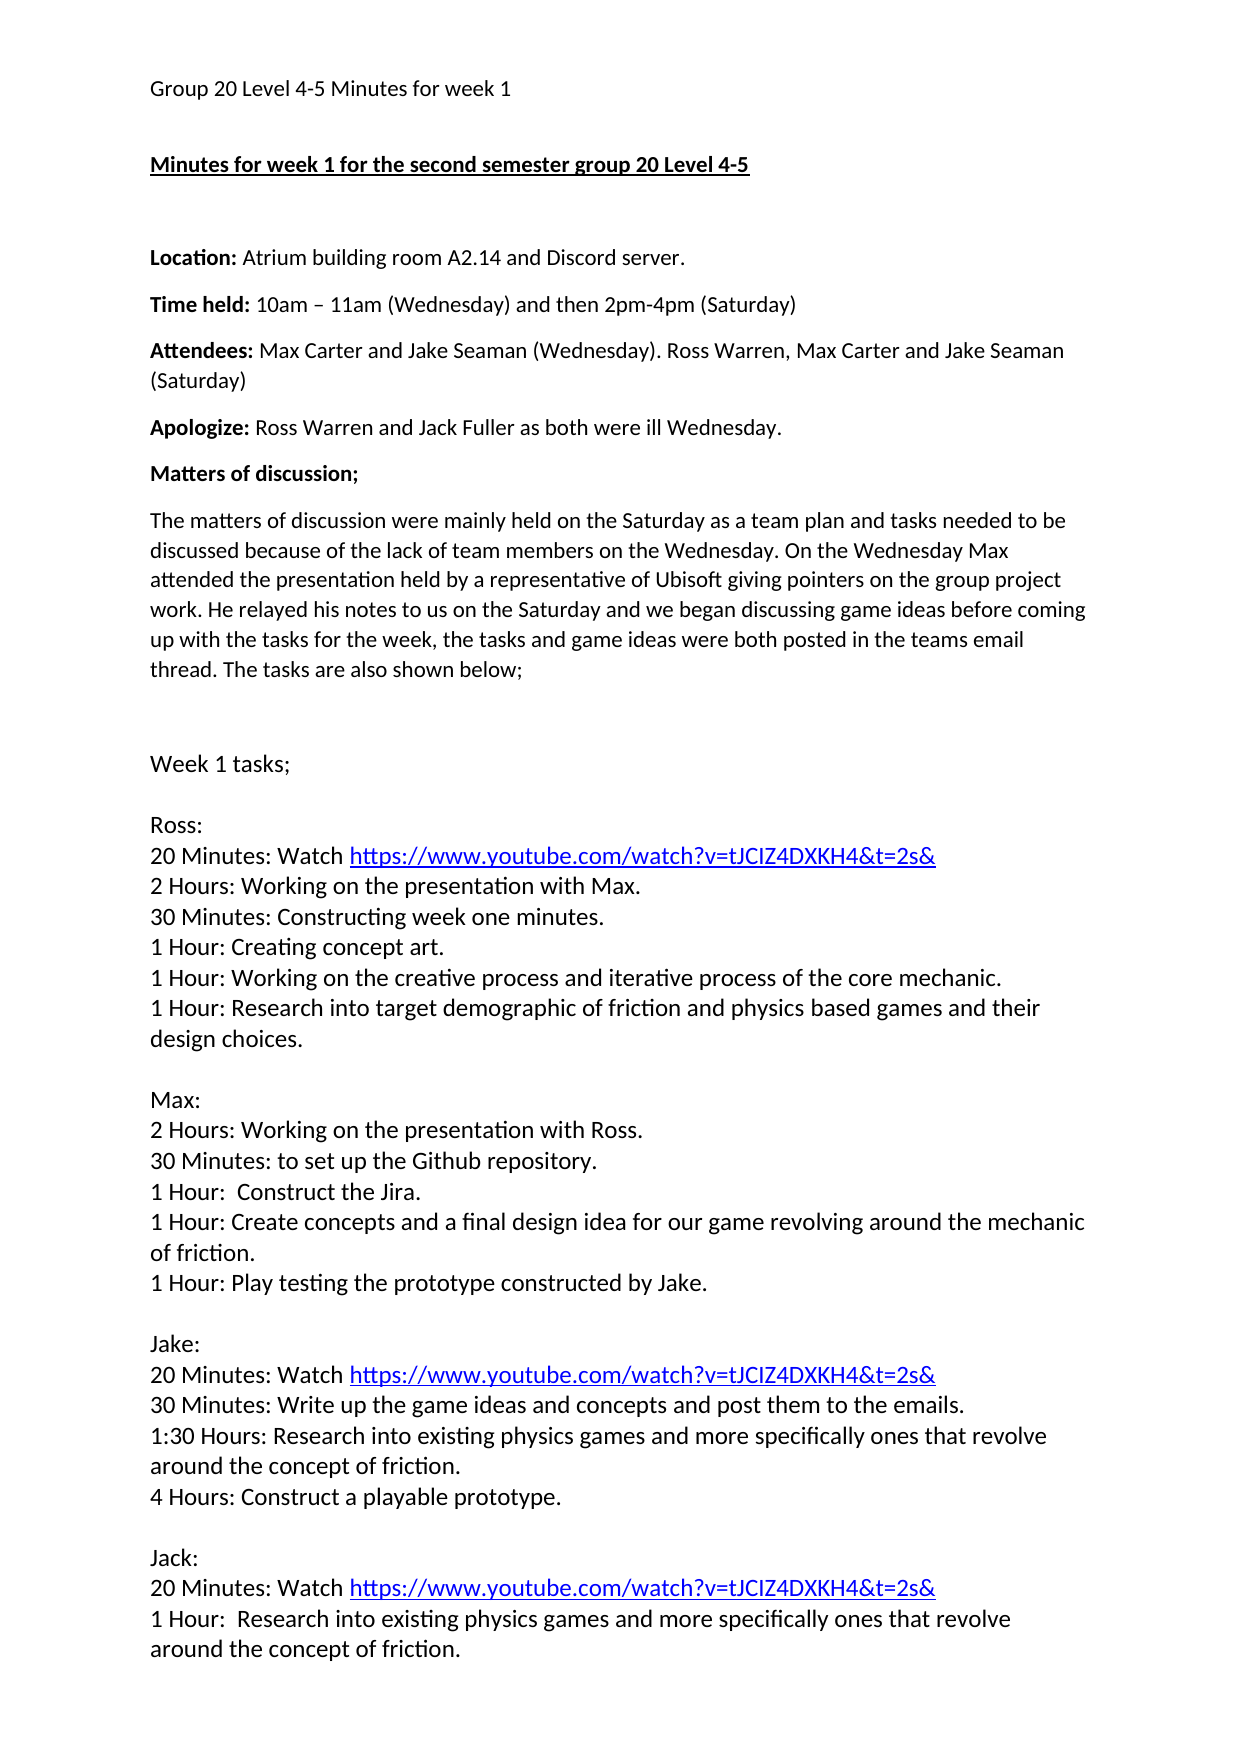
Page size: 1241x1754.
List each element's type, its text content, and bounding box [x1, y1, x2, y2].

text 4 Hours: Construct a playable prototype. [150, 1481, 1090, 1511]
text The matters of discussion were mainly held on the Saturday as a team plan and tasks needed to be discussed because of the lack of team members on the Wednesday. On the Wednesday Max attended the presentation held by a representative of Ubisoft giving pointers on the group project work. He relayed his notes to us on the Saturday and we began discussing game ideas before coming up with the tasks for the week, the tasks and game ideas were both posted in the teams email thread. The tasks are also shown below; [150, 506, 1090, 683]
text Jake: [150, 1328, 1090, 1359]
text 1 Hour: Working on the creative process and iterative process of the core mechanic. [150, 962, 1090, 993]
text 1:30 Hours: Research into existing physics games and more specifically ones that revolve around the concept of friction. [150, 1420, 1090, 1481]
text Minutes for week 1 for the second semester group 20 Level 4-5 [150, 150, 1090, 178]
text 2 Hours: Working on the presentation with Ross. [150, 1115, 1090, 1145]
text 1 Hour: Create concepts and a final design idea for our game revolving around the mechanic of friction. [150, 1206, 1090, 1267]
text Matters of discussion; [150, 459, 1090, 487]
text Location: Atrium building room A2.14 and Discord server. [150, 243, 1090, 271]
text 1 Hour: Research into target demographic of friction and physics based games and their design choices. [150, 993, 1090, 1054]
text 30 Minutes: Write up the game ideas and concepts and post them to the emails. [150, 1389, 1090, 1420]
text 1 Hour: Creating concept art. [150, 932, 1090, 962]
text 20 Minutes: Watch https://www.youtube.com/watch?v=tJCIZ4DXKH4&t=2s& [150, 1572, 1090, 1603]
text Time held: 10am – 11am (Wednesday) and then 2pm-4pm (Saturday) [150, 290, 1090, 318]
text 1 Hour: Research into existing physics games and more specifically ones that revolve around the concept of friction. [150, 1603, 1090, 1664]
text 30 Minutes: Constructing week one minutes. [150, 901, 1090, 932]
text Jack: [150, 1542, 1090, 1572]
text 20 Minutes: Watch https://www.youtube.com/watch?v=tJCIZ4DXKH4&t=2s& [150, 1359, 1090, 1389]
text Attendees: Max Carter and Jake Seaman (Wednesday). Ross Warren, Max Carter and Jake Seaman (Saturday) [150, 336, 1090, 394]
text Week 1 tasks; Ross: [150, 748, 1090, 840]
text Apologize: Ross Warren and Jack Fuller as both were ill Wednesday. [150, 413, 1090, 441]
text Max: [150, 1084, 1090, 1115]
text 1 Hour: Construct the Jira. [150, 1176, 1090, 1206]
text 20 Minutes: Watch https://www.youtube.com/watch?v=tJCIZ4DXKH4&t=2s& [150, 840, 1090, 871]
text 30 Minutes: to set up the Github repository. [150, 1145, 1090, 1176]
text 1 Hour: Play testing the prototype constructed by Jake. [150, 1267, 1090, 1298]
text 2 Hours: Working on the presentation with Max. [150, 871, 1090, 901]
